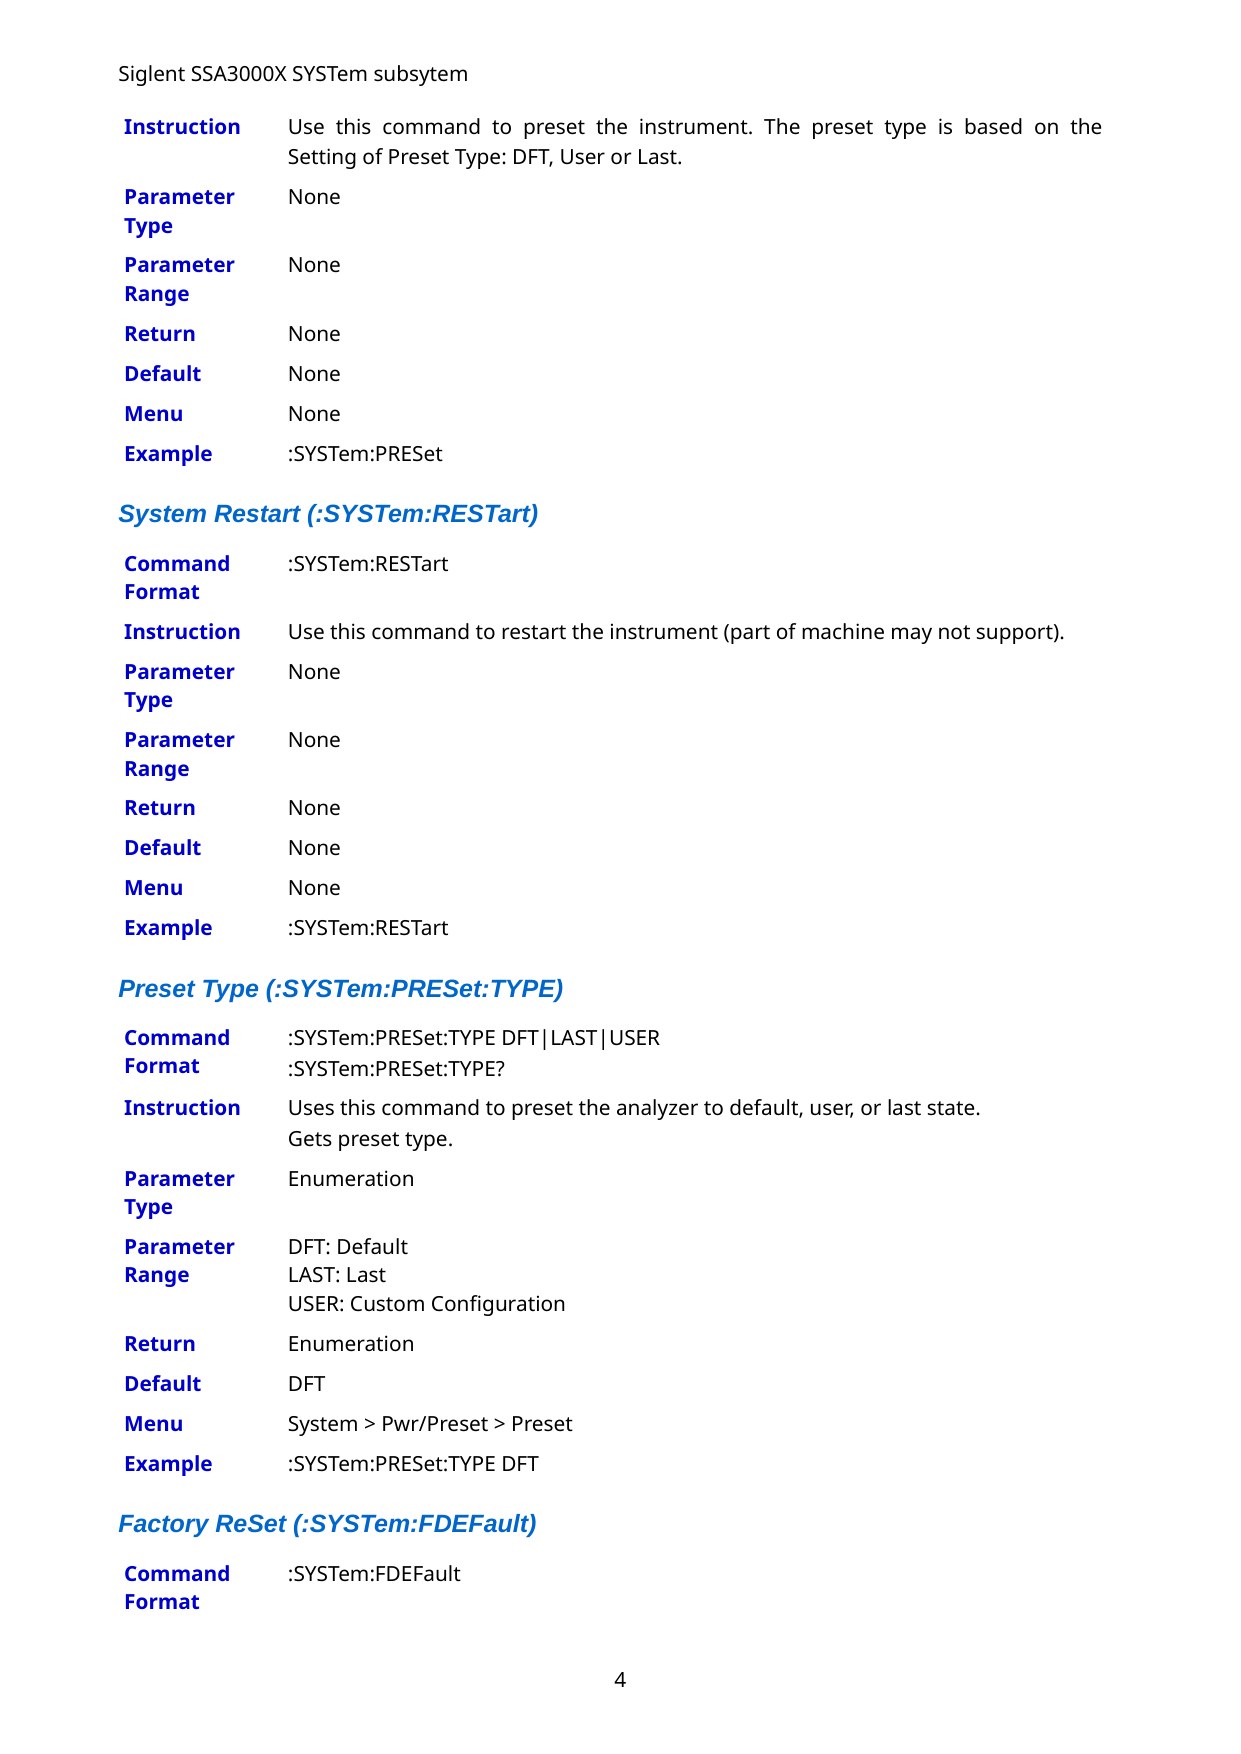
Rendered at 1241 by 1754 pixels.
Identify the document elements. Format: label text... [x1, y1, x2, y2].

table_cell Example [118, 1443, 282, 1483]
table_cell None [282, 245, 1122, 313]
table_cell None [282, 393, 1122, 433]
table_cell None [282, 651, 1122, 719]
table_header Command Format [118, 1553, 282, 1623]
table_cell Menu [118, 1403, 282, 1443]
table_cell None [282, 868, 1122, 907]
table_cell Default [118, 828, 282, 868]
table_cell System > Pwr/Preset > Preset [282, 1403, 1122, 1443]
table_cell Instruction [118, 611, 282, 651]
table_cell Use this command to restart the instrument (part of machine may not support). [282, 611, 1122, 651]
subtitle System Restart (:SYSTem:RESTart) [118, 499, 1122, 528]
table_cell Parameter Range [118, 720, 282, 788]
table_cell Instruction [118, 106, 282, 177]
subtitle Preset Type (:SYSTem:PRESet:TYPE) [118, 974, 1122, 1003]
table_header Command Format [118, 543, 282, 611]
table_cell Enumeration [282, 1323, 1122, 1363]
table_cell Default [118, 353, 282, 393]
table_cell Menu [118, 393, 282, 433]
table_cell None [282, 788, 1122, 828]
table_cell Example [118, 433, 282, 473]
table_header :SYSTem:RESTart [282, 543, 1122, 611]
table_cell None [282, 720, 1122, 788]
table_header :SYSTem:PRESet:TYPE DFT|LAST|USER :SYSTem:PRESet:TYPE? [282, 1018, 1122, 1088]
table_header Command Format [118, 1018, 282, 1088]
table_cell Parameter Type [118, 177, 282, 245]
table_cell None [282, 353, 1122, 393]
table_cell DFT [282, 1363, 1122, 1403]
table_cell :SYSTem:PRESet:TYPE DFT [282, 1443, 1122, 1483]
table_cell Return [118, 1323, 282, 1363]
table_cell Instruction [118, 1088, 282, 1158]
table_cell Return [118, 313, 282, 353]
table_cell DFT: Default LAST: Last USER: Custom Configuration [282, 1226, 1122, 1323]
table_cell None [282, 177, 1122, 245]
table_cell :SYSTem:RESTart [282, 908, 1122, 947]
table_cell None [282, 313, 1122, 353]
table_cell Example [118, 908, 282, 947]
table_cell Parameter Range [118, 245, 282, 313]
table_cell Parameter Type [118, 1158, 282, 1226]
table_cell Default [118, 1363, 282, 1403]
table_cell None [282, 828, 1122, 868]
table_cell Uses this command to preset the analyzer to default, user, or last state. Gets preset type. [282, 1088, 1122, 1158]
table_cell Parameter Range [118, 1226, 282, 1323]
subtitle Factory ReSet (:SYSTem:FDEFault) [118, 1509, 1122, 1538]
table_cell :SYSTem:PRESet [282, 433, 1122, 473]
table_cell Use this command to preset the instrument. The preset type is based on the Setting of Preset Type: DFT, User or Last. [282, 106, 1122, 177]
table_header :SYSTem:FDEFault [282, 1553, 1122, 1623]
table_cell Menu [118, 868, 282, 907]
table_cell Return [118, 788, 282, 828]
table_cell Parameter Type [118, 651, 282, 719]
table_cell Enumeration [282, 1158, 1122, 1226]
